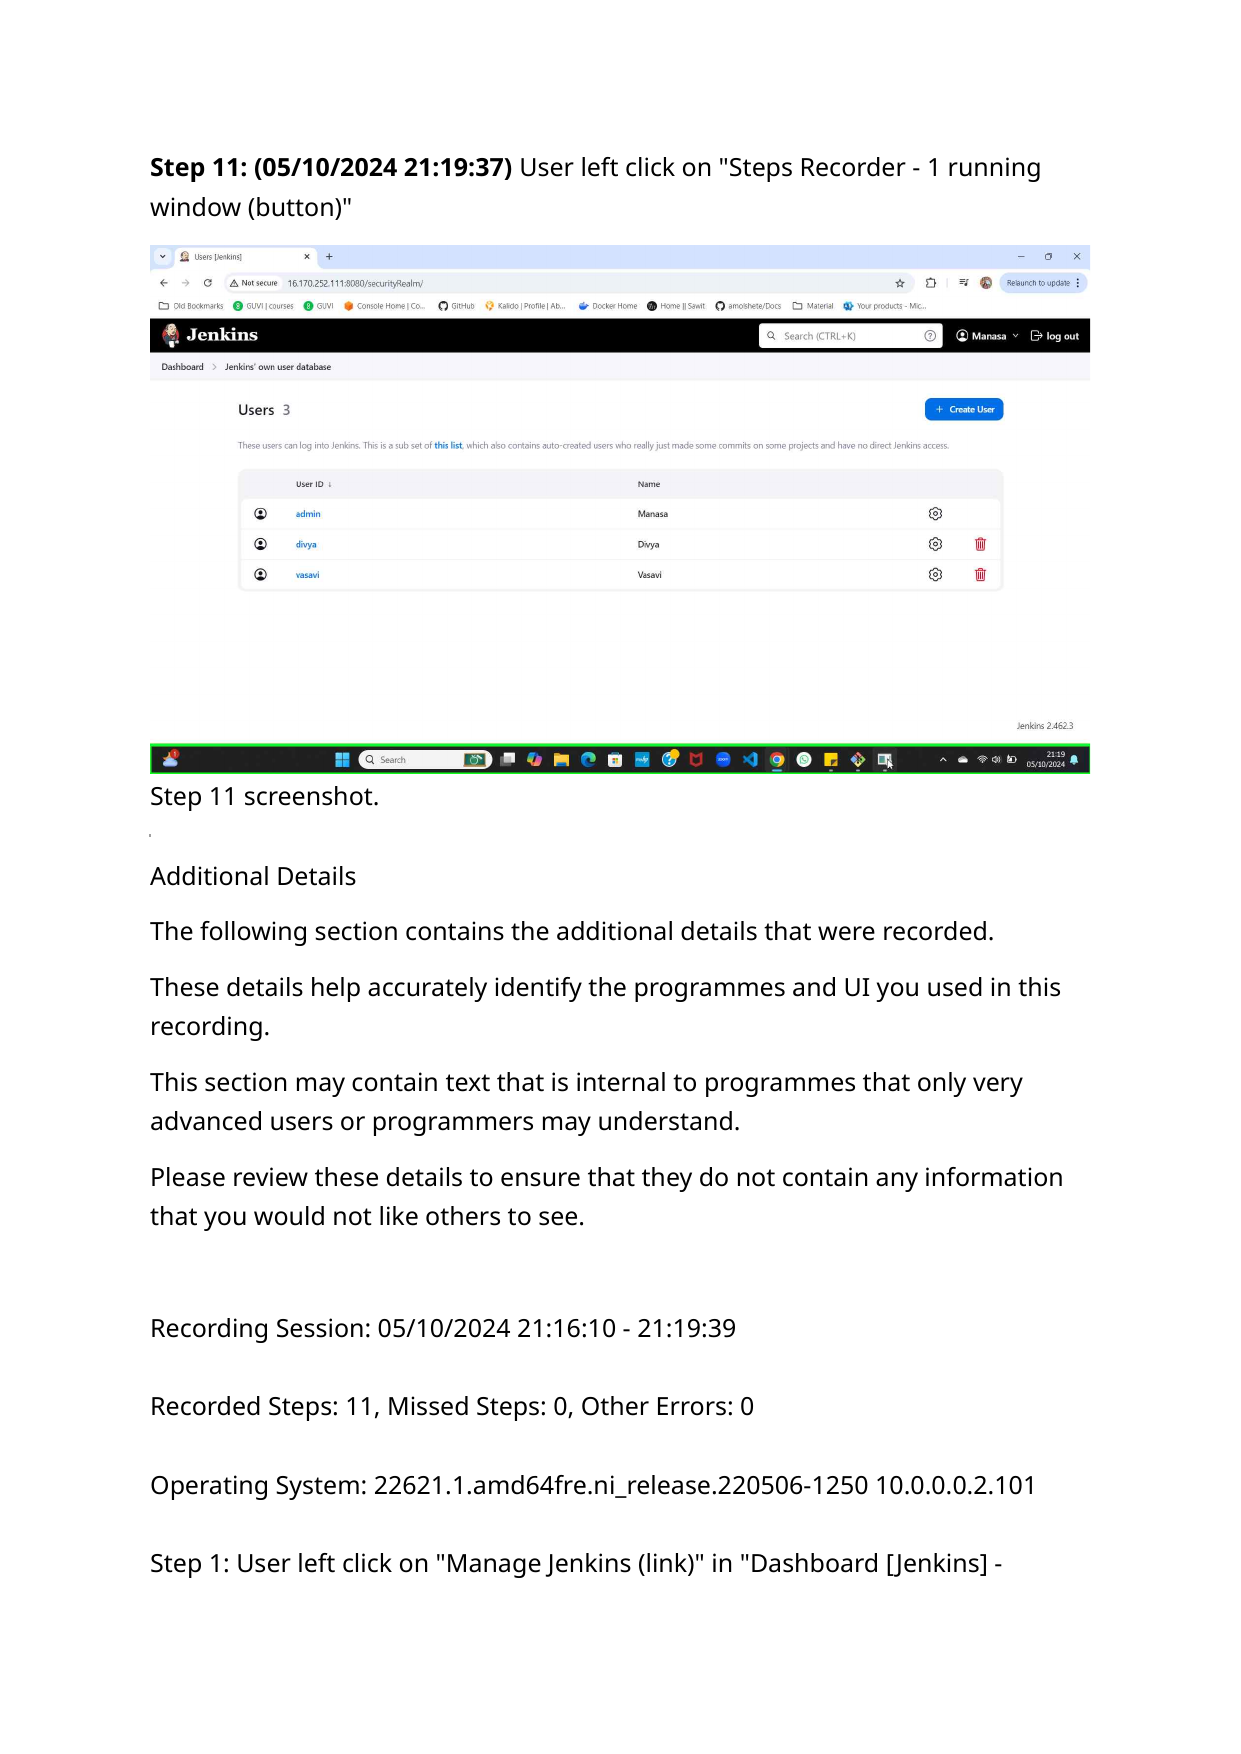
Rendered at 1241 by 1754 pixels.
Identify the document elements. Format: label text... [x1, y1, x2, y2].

text Please review these details to ensure that they do not contain any information that you would not like others to see. [150, 1160, 1090, 1233]
text These details help accurately identify the programmes and UI you used in this recording. [150, 970, 1090, 1043]
text Step 11 screenshot. [150, 774, 1090, 813]
text Step 11: (‎05/‎10/‎2024 21:19:37) User left click on "Steps Recorder - 1 running window (button)" [150, 150, 1090, 223]
text Recording Session: ‎05/‎10/‎2024 21:16:10 - 21:19:39 Recorded Steps: 11, Missed Steps: 0, Other Errors: 0 Operating System: 22621.1.amd64fre.ni_release.220506-1250 10.0.0.0.2.101 Step 1: User left click on "Manage Jenkins (link)" in "Dashboard [Jenkins] [150, 1311, 1090, 1580]
text This section may contain text that is internal to programmes that only very advanced users or programmers may understand. [150, 1065, 1090, 1138]
text The following section contains the additional details that were recorded. [150, 914, 1090, 948]
text Additional Details [150, 858, 1090, 892]
